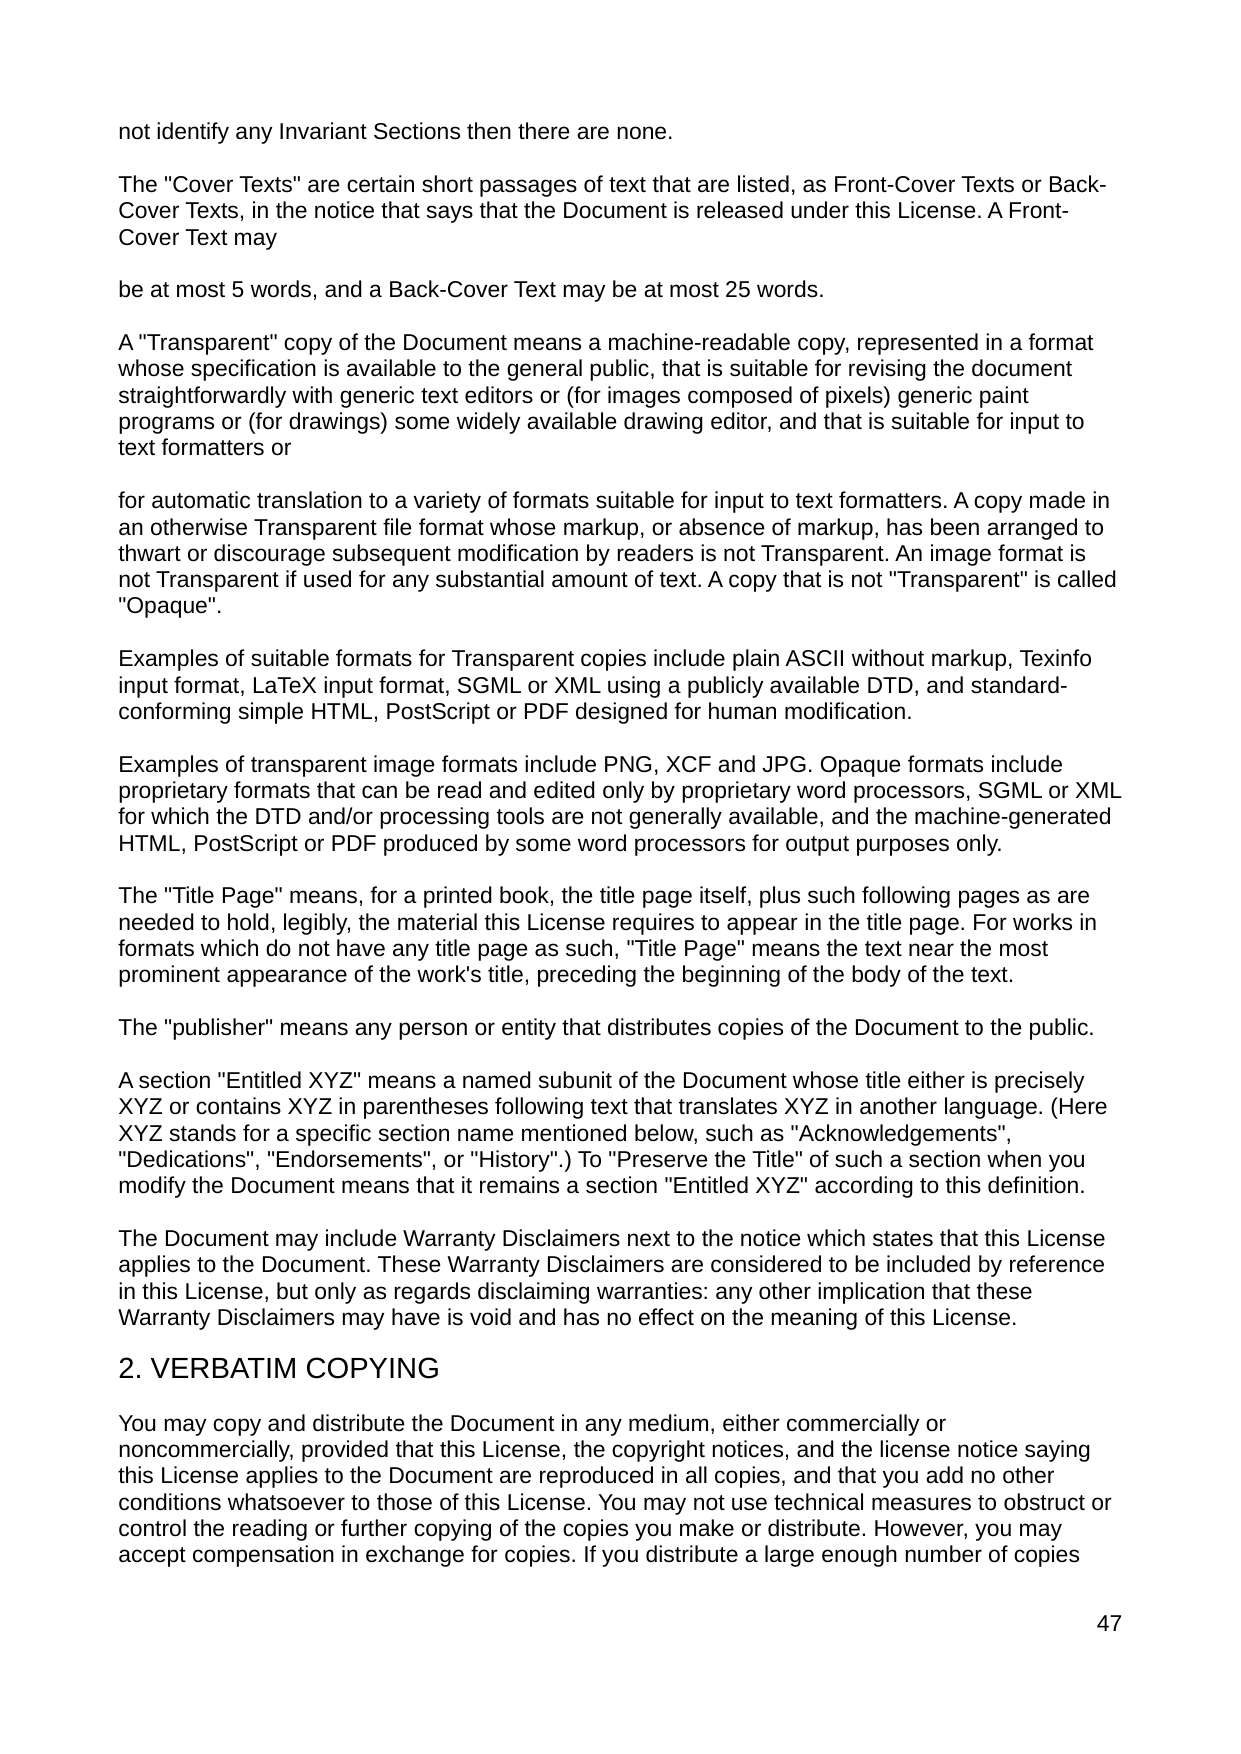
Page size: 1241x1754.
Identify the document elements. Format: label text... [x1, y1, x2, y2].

text Examples of suitable formats for Transparent copies include plain ASCII without markup, Texinfo input format, LaTeX input format, SGML or XML using a publicly available DTD, and standard-conforming simple HTML, PostScript or PDF designed for human modification. [118, 631, 1122, 724]
text be at most 5 words, and a Back-Cover Text may be at most 25 words. [118, 262, 1122, 303]
text 2. VERBATIM COPYING [118, 1342, 1122, 1384]
text Examples of transparent image formats include PNG, XCF and JPG. Opaque formats include proprietary formats that can be read and edited only by proprietary word processors, SGML or XML for which the DTD and/or processing tools are not generally available, and the machine-generated HTML, PostScript or PDF produced by some word processors for output purposes only. [118, 736, 1122, 856]
text A "Transparent" copy of the Document means a machine-readable copy, represented in a format whose specification is available to the general public, that is suitable for revising the document straightforwardly with generic text editors or (for images composed of pixels) generic paint programs or (for drawings) some widely available drawing editor, and that is suitable for input to text formatters or [118, 314, 1122, 461]
text The "publisher" means any person or entity that distributes copies of the Document to the public. [118, 999, 1122, 1041]
text You may copy and distribute the Document in any medium, either commercially or noncommercially, provided that this License, the copyright notices, and the license notice saying this License applies to the Document are reproduced in all copies, and that you add no other conditions whatsoever to those of this License. You may not use technical measures to obstruct or control the reading or further copying of the copies you make or distribute. However, you may accept compensation in exchange for copies. If you distribute a large enough number of copies [118, 1396, 1122, 1568]
text The "Cover Texts" are certain short passages of text that are listed, as Front-Cover Texts or Back-Cover Texts, in the notice that says that the Document is released under this License. A Front-Cover Text may [118, 156, 1122, 250]
text The Document may include Warranty Disclaimers next to the notice which states that this License applies to the Document. These Warranty Disclaimers are considered to be included by reference in this License, but only as regards disclaiming warranties: any other implication that these Warranty Disclaimers may have is void and has no effect on the meaning of this License. [118, 1210, 1122, 1330]
text The "Title Page" means, for a printed book, the title page itself, plus such following pages as are needed to hold, legibly, the material this License requires to appear in the title page. For works in formats which do not have any title page as such, "Title Page" means the text near the most prominent appearance of the work's title, preceding the beginning of the body of the text. [118, 868, 1122, 988]
text A section "Entitled XYZ" means a named subunit of the Document whose title either is precisely XYZ or contains XYZ in parentheses following text that translates XYZ in another language. (Here XYZ stands for a specific section name mentioned below, such as "Acknowledgements", "Dedications", "Endorsements", or "History".) To "Preserve the Title" of such a section when you modify the Document means that it remains a section "Entitled XYZ" according to this definition. [118, 1052, 1122, 1199]
text not identify any Invariant Sections then there are none. [118, 118, 1122, 144]
text for automatic translation to a variety of formats suitable for input to text formatters. A copy made in an otherwise Transparent file format whose markup, or absence of markup, has been arranged to thwart or discourage subsequent modification by readers is not Transparent. An image format is not Transparent if used for any substantial amount of text. A copy that is not "Transparent" is called "Opaque". [118, 472, 1122, 619]
